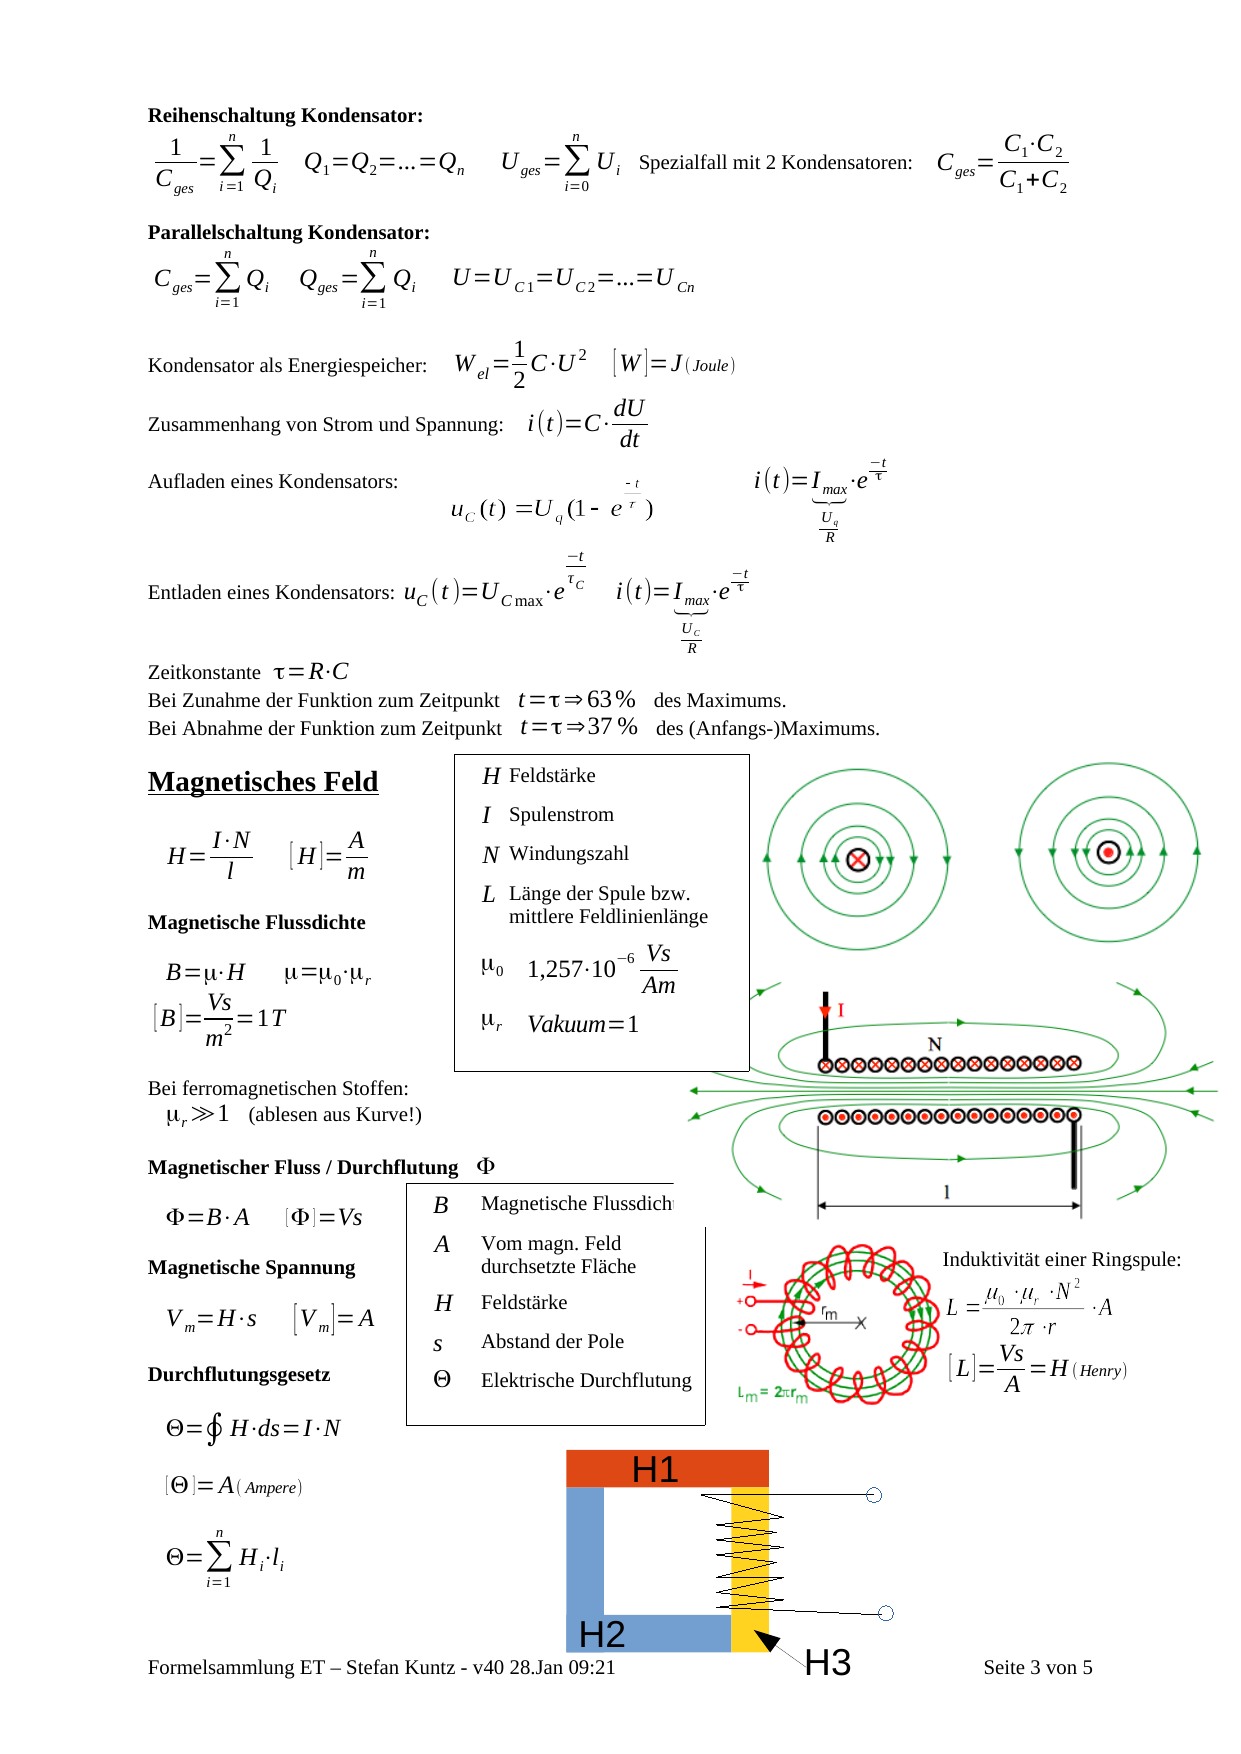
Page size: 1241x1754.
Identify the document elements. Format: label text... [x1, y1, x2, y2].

table_cell Länge der Spule bzw. mittlere Feldlinienlänge [503, 875, 749, 934]
table_header [409, 1186, 475, 1225]
picture [673, 963, 1240, 1227]
table_cell [457, 934, 503, 1005]
table_header Magnetische Flussdichte [475, 1186, 673, 1225]
table_cell [409, 1363, 475, 1398]
table_cell Elektrische Durchflutung [475, 1363, 705, 1398]
text Kondensator als Energiespeicher: [148, 335, 1093, 394]
text Zusammenhang von Strom und Spannung: [148, 394, 1093, 453]
picture [736, 1239, 943, 1409]
table_cell [457, 796, 503, 836]
text (ablesen aus Kurve!) [148, 1099, 673, 1131]
text Magnetische Spannung [148, 1255, 406, 1279]
text Parallelschaltung Kondensator: [148, 220, 1093, 244]
table_cell [409, 1284, 475, 1323]
table_cell Windungszahl [503, 836, 749, 875]
table_cell [409, 1324, 475, 1363]
text Durchflutungsgesetz [148, 1362, 406, 1386]
table_cell [503, 1005, 749, 1044]
text Bei ferromagnetischen Stoffen: [148, 1076, 673, 1099]
text Bei Abnahme der Funktion zum Zeitpunktdes (Anfangs-)Maximums. [148, 713, 1093, 741]
table_cell [457, 875, 503, 934]
table_cell Vom magn. Feld durchsetzte Fläche [475, 1225, 705, 1284]
table_cell [457, 836, 503, 875]
text Magnetisches Feld [148, 764, 454, 798]
table_header Feldstärke [503, 757, 749, 796]
table_cell [503, 934, 749, 1005]
text [706, 1255, 736, 1279]
table_cell [457, 1005, 503, 1044]
table_cell Spulenstrom [503, 796, 749, 836]
text [955, 910, 1007, 934]
picture [760, 765, 955, 957]
text Bei Zunahme der Funktion zum Zeitpunktdes Maximums. [148, 685, 1093, 713]
text Magnetischer Fluss / Durchflutung [148, 1155, 673, 1179]
table_header [457, 757, 503, 796]
text [706, 1362, 736, 1386]
table_cell Abstand der Pole [475, 1324, 705, 1363]
text Zeitkonstante [148, 657, 1093, 685]
text [750, 764, 1007, 798]
text Aufladen eines Kondensators: [148, 453, 1093, 548]
text Magnetische Flussdichte [148, 910, 454, 934]
picture [1007, 756, 1206, 946]
text Reihenschaltung Kondensator: Spezialfall mit 2 Kondensatoren: [148, 103, 1093, 196]
table_cell Feldstärke [475, 1284, 705, 1323]
text Entladen eines Kondensators: [148, 548, 1093, 657]
text Induktivität einer Ringspule: [942, 1247, 1201, 1398]
table_cell [409, 1225, 475, 1284]
